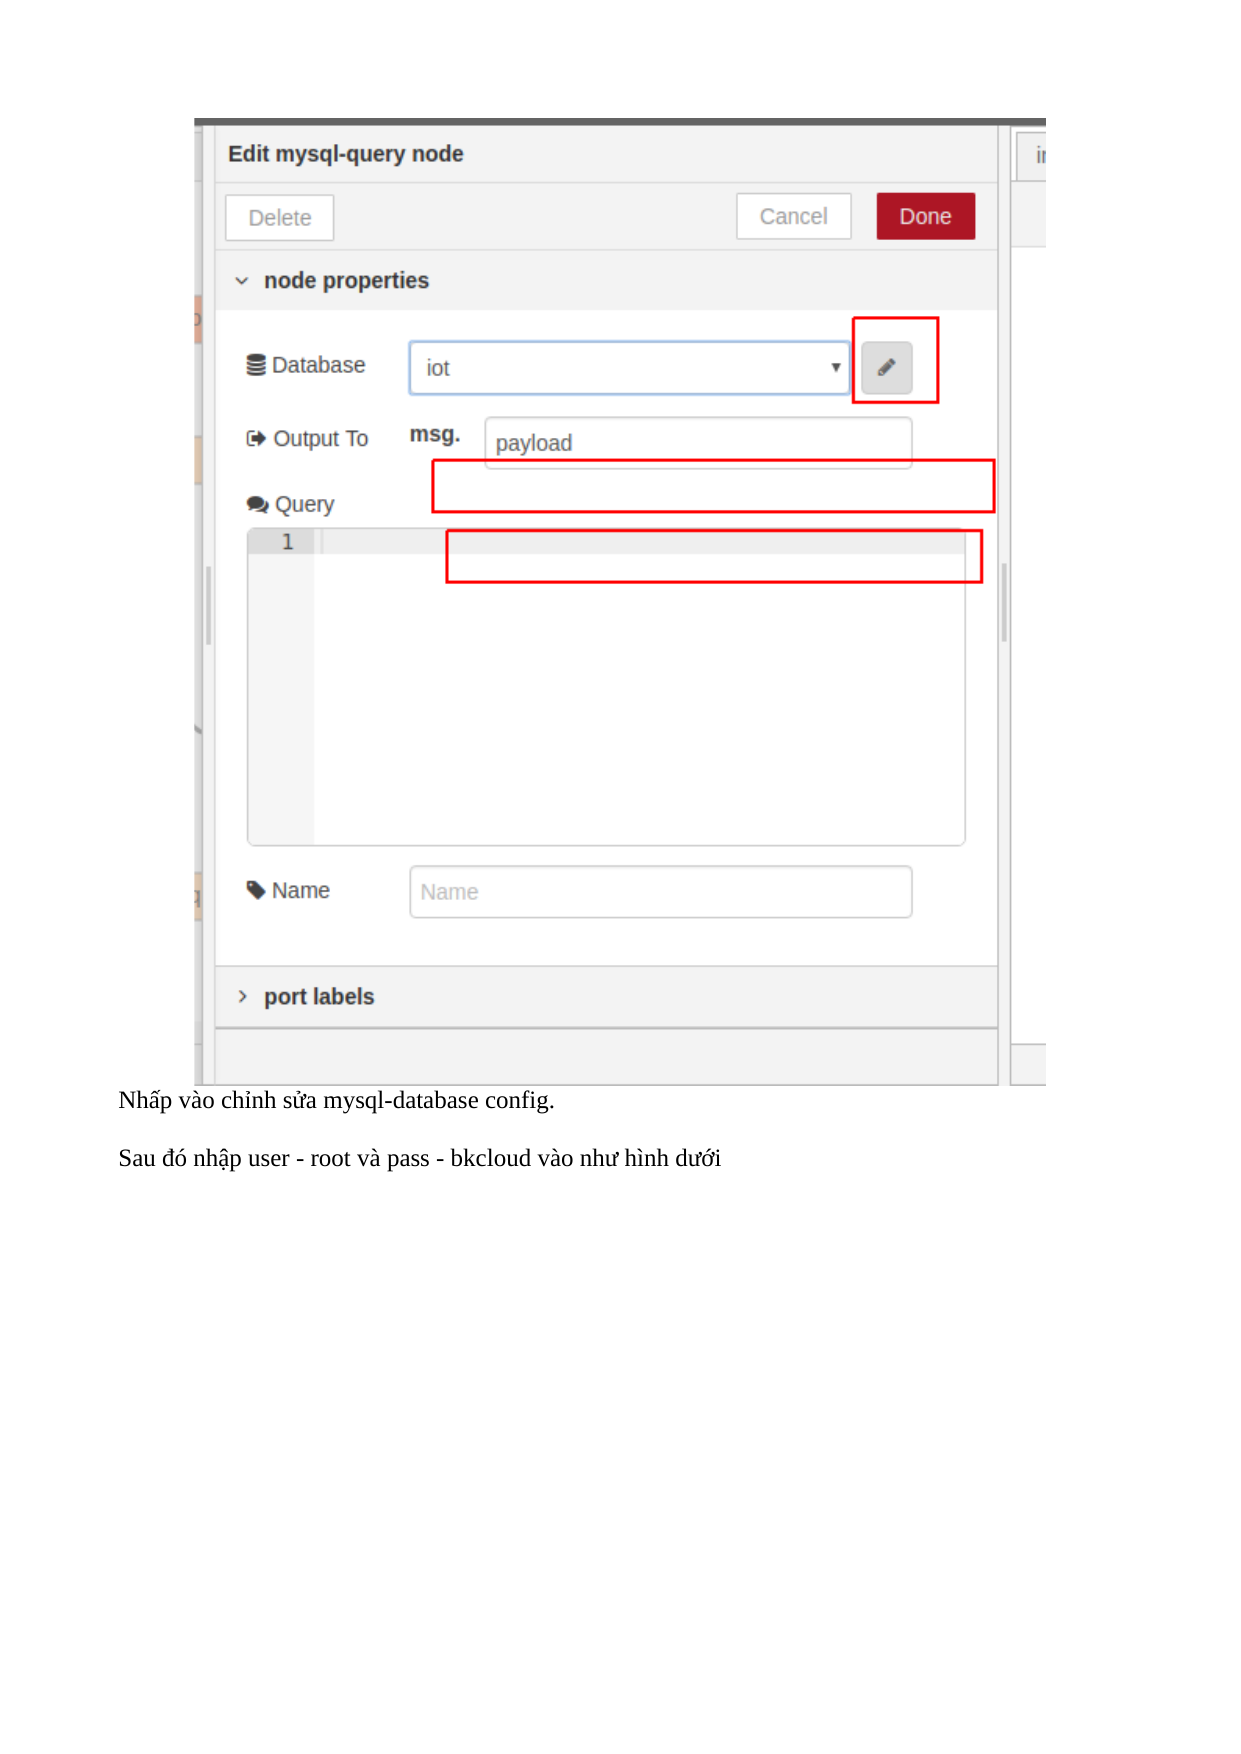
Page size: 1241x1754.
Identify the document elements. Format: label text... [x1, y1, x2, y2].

text Nhấp vào chỉnh sửa mysql-database config. [118, 752, 1122, 1114]
text Sau đó nhập user - root và pass - bkcloud vào như hình dưới [118, 1143, 1122, 1172]
picture [194, 118, 1046, 1086]
